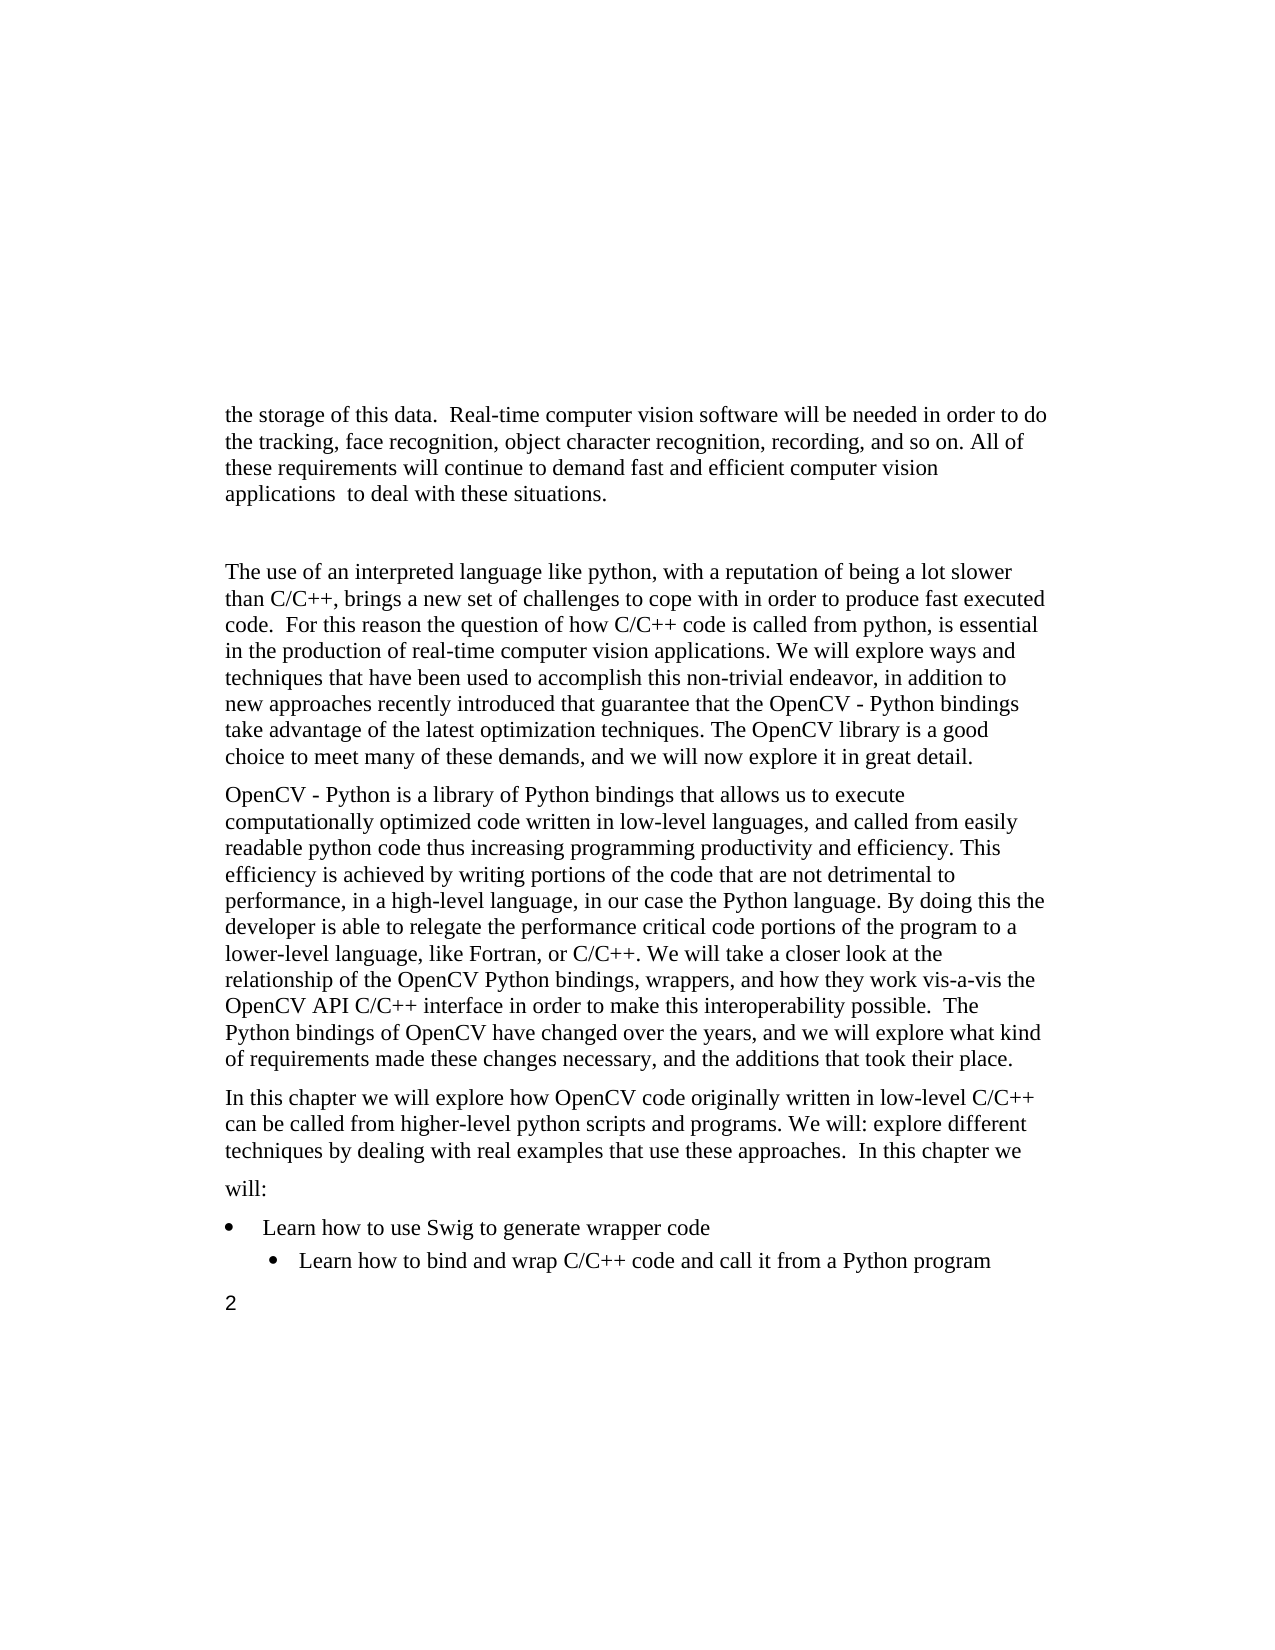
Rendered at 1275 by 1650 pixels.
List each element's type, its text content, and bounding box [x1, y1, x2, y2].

list Learn how to bind and wrap C/C++ code and call it from a Python program [269, 1247, 1012, 1273]
list Learn how to use Swig to generate wrapper code [225, 1214, 1012, 1241]
text In this chapter we will explore how OpenCV code originally written in low-level C/C++ can be called from higher-level python scripts and programs. We will: explore different techniques by dealing with real examples that use these approaches. In this chapter we [225, 1084, 1050, 1163]
text The use of an interpreted language like python, with a reputation of being a lot slower than C/C++, brings a new set of challenges to cope with in order to produce fast executed code. For this reason the question of how C/C++ code is called from python, is essential in the production of real-time computer vision applications. We will explore ways and techniques that have been used to accomplish this non-trivial endeavor, in addition to new approaches recently introduced that guarantee that the OpenCV - Python bindings take advantage of the latest optimization techniques. The OpenCV library is a good choice to meet many of these demands, and we will now explore it in great detail. [225, 558, 1050, 769]
text the storage of this data. Real-time computer vision software will be needed in order to do the tracking, face recognition, object character recognition, recording, and so on. All of these requirements will continue to demand fast and efficient computer vision applications to deal with these situations. [225, 401, 1050, 507]
text will: [225, 1176, 1050, 1202]
text OpenCV - Python is a library of Python bindings that allows us to execute computationally optimized code written in low-level languages, and called from easily readable python code thus increasing programming productivity and efficiency. This efficiency is achieved by writing portions of the code that are not detrimental to performance, in a high-level language, in our case the Python language. By doing this the developer is able to relegate the performance critical code portions of the program to a lower-level language, like Fortran, or C/C++. We will take a closer look at the relationship of the OpenCV Python bindings, wrappers, and how they work vis-a-vis the OpenCV API C/C++ interface in order to make this interoperability possible. The Python bindings of OpenCV have changed over the years, and we will explore what kind of requirements made these changes necessary, and the additions that took their place. [225, 782, 1050, 1071]
